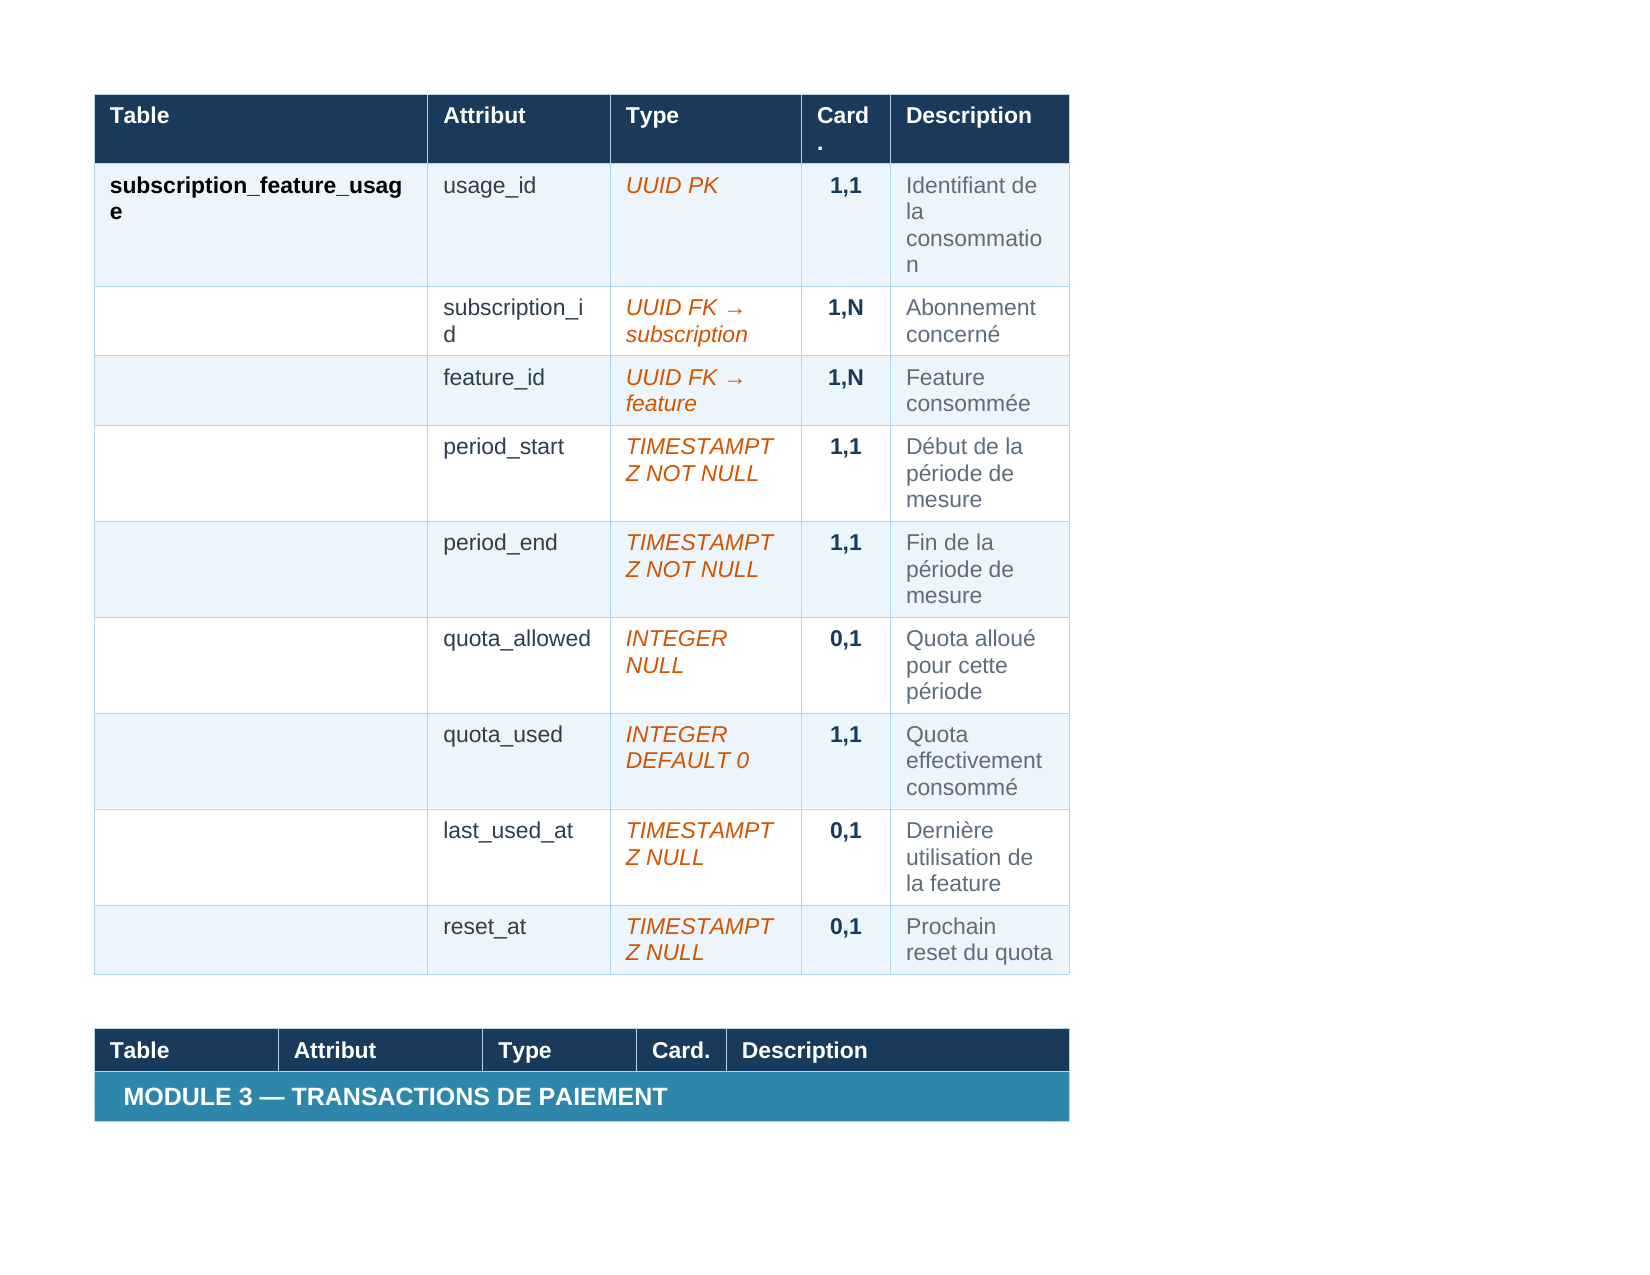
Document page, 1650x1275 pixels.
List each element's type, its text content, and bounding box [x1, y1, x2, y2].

table_cell Fin de la période de mesure [891, 522, 1069, 617]
table_cell feature_id [428, 356, 610, 425]
table_cell TIMESTAMPTZ NOT NULL [611, 426, 801, 521]
table_cell Prochain reset du quota [891, 906, 1069, 974]
table_cell Abonnement concerné [891, 287, 1069, 355]
table_cell subscription_id [428, 287, 610, 355]
table_cell 1,N [802, 287, 890, 355]
table_header Description [891, 95, 1069, 163]
table_cell 1,1 [802, 522, 890, 617]
table_cell MODULE 3 — TRANSACTIONS DE PAIEMENT [95, 1072, 1069, 1121]
table_cell 1,1 [802, 714, 890, 808]
table_header Table [95, 1029, 278, 1071]
table_cell INTEGER DEFAULT 0 [611, 714, 801, 808]
table_cell [95, 906, 427, 974]
table_cell 0,1 [802, 810, 890, 904]
table_cell UUID FK → feature [611, 356, 801, 425]
table_cell [95, 356, 427, 425]
table_cell UUID FK → subscription [611, 287, 801, 355]
table_cell [95, 810, 427, 904]
table_cell 1,1 [802, 164, 890, 286]
table_cell 1,N [802, 356, 890, 425]
table_cell [95, 714, 427, 808]
table_header Card. [802, 95, 890, 163]
table_cell quota_allowed [428, 618, 610, 713]
table_cell [95, 287, 427, 355]
table_cell quota_used [428, 714, 610, 808]
table_cell UUID PK [611, 164, 801, 286]
table_cell [95, 522, 427, 617]
table_header Type [483, 1029, 636, 1071]
table_cell TIMESTAMPTZ NULL [611, 906, 801, 974]
table_cell TIMESTAMPTZ NOT NULL [611, 522, 801, 617]
table_cell reset_at [428, 906, 610, 974]
table_cell Début de la période de mesure [891, 426, 1069, 521]
table_cell Feature consommée [891, 356, 1069, 425]
table_cell INTEGER NULL [611, 618, 801, 713]
table_cell Identifiant de la consommation [891, 164, 1069, 286]
table_cell 0,1 [802, 618, 890, 713]
table_cell Dernière utilisation de la feature [891, 810, 1069, 904]
table_header Card. [637, 1029, 726, 1071]
table_cell TIMESTAMPTZ NULL [611, 810, 801, 904]
table_cell [95, 618, 427, 713]
table_cell period_end [428, 522, 610, 617]
table_cell last_used_at [428, 810, 610, 904]
table_cell 1,1 [802, 426, 890, 521]
table_cell 0,1 [802, 906, 890, 974]
table_cell Quota effectivement consommé [891, 714, 1069, 808]
table_cell [95, 426, 427, 521]
table_header Type [611, 95, 801, 163]
table_header Description [727, 1029, 1069, 1071]
table_cell usage_id [428, 164, 610, 286]
table_header Attribut [279, 1029, 482, 1071]
table_cell Quota alloué pour cette période [891, 618, 1069, 713]
table_header Table [95, 95, 427, 163]
table_header Attribut [428, 95, 610, 163]
table_cell period_start [428, 426, 610, 521]
table_cell subscription_feature_usage [95, 164, 427, 286]
